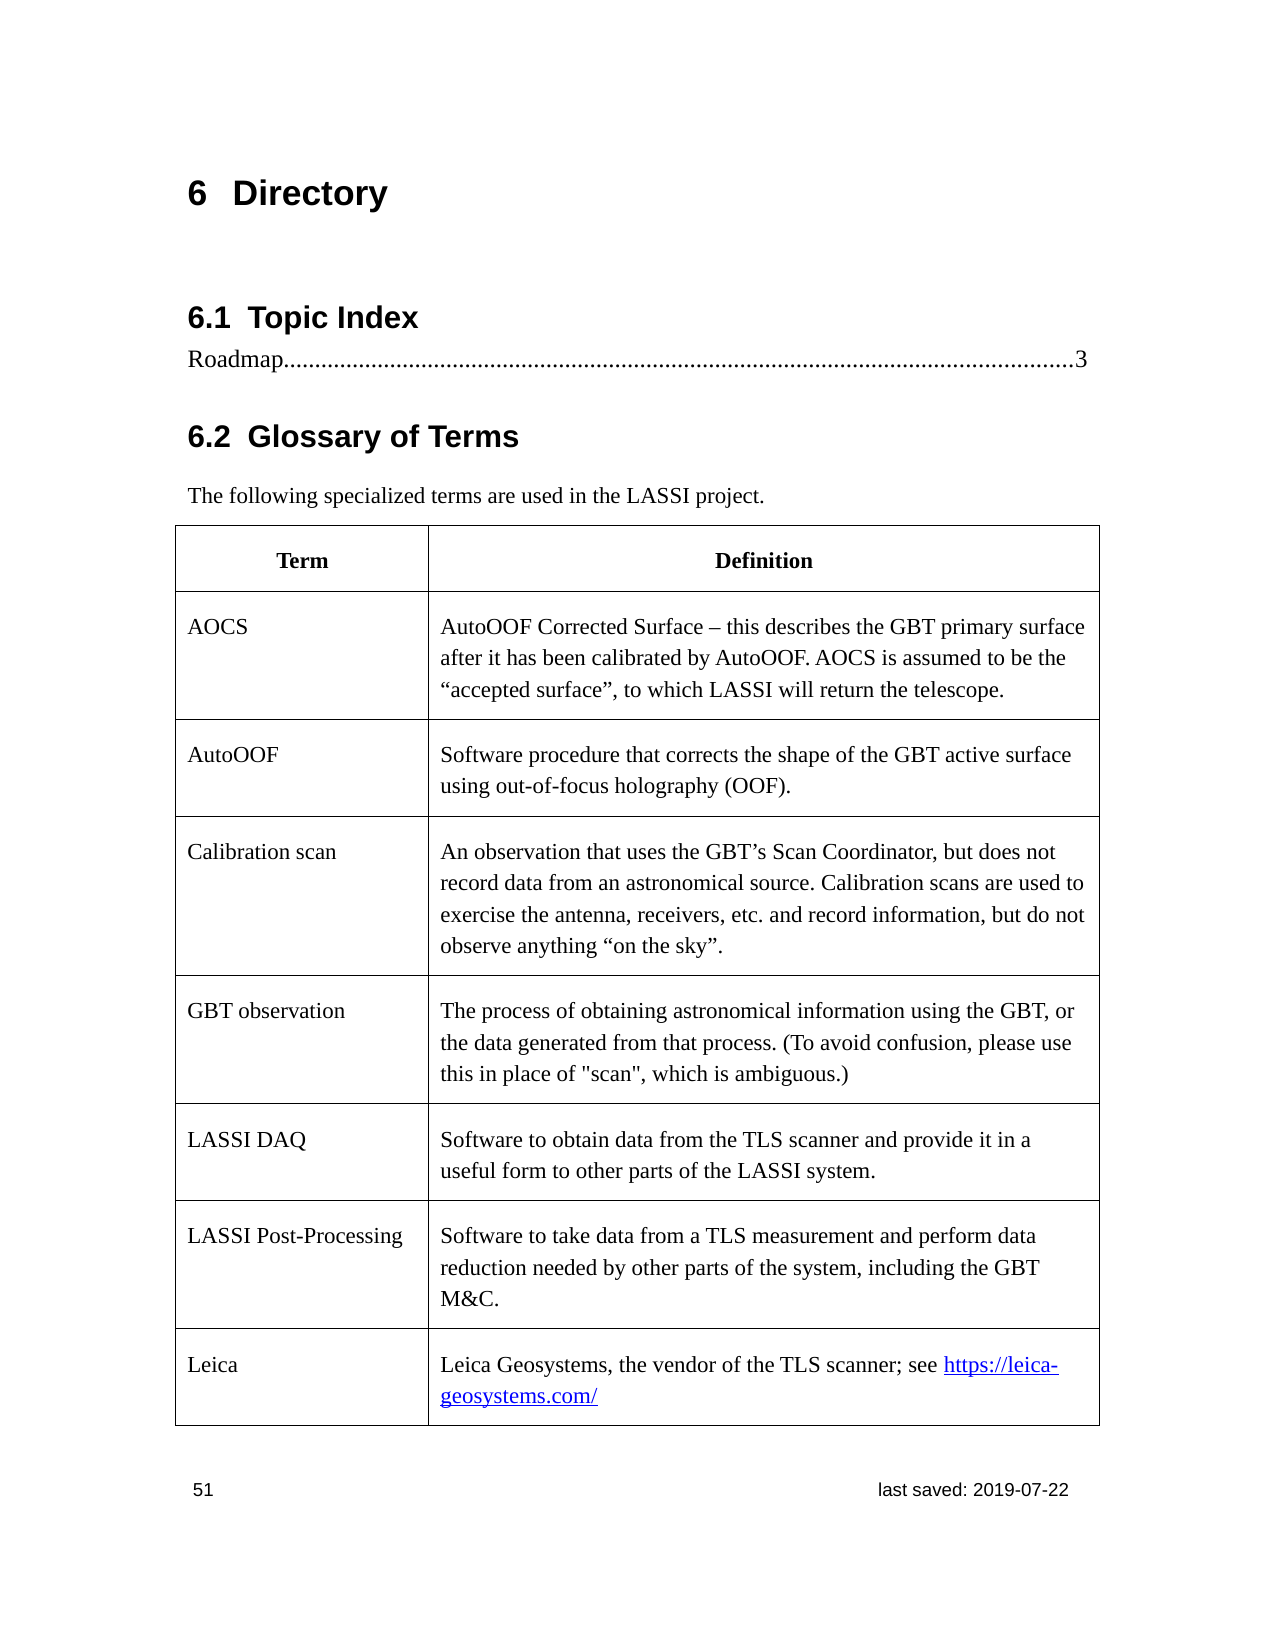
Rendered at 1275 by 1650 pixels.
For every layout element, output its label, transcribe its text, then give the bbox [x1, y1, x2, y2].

subtitle Glossary of Terms [187, 414, 1087, 454]
text Roadmap 3 [187, 342, 1087, 373]
table_cell GBT observation [176, 976, 428, 1103]
table_cell AOCS [176, 592, 428, 719]
table_cell AutoOOF Corrected Surface – this describes the GBT primary surface after it has been calibrated by AutoOOF. AOCS is assumed to be the “accepted surface”, to which LASSI will return the telescope. [429, 592, 1099, 719]
table_header Term [176, 526, 428, 591]
table_cell LASSI DAQ [176, 1104, 428, 1200]
table_cell Leica [176, 1329, 428, 1425]
table_cell Software procedure that corrects the shape of the GBT active surface using out-of-focus holography (OOF). [429, 720, 1099, 816]
subtitle Topic Index [187, 296, 1087, 335]
subtitle Directory [187, 156, 1087, 212]
table_cell Software to take data from a TLS measurement and perform data reduction needed by other parts of the system, including the GBT M&C. [429, 1201, 1099, 1328]
table_cell The process of obtaining astronomical information using the GBT, or the data generated from that process. (To avoid confusion, please use this in place of "scan", which is ambiguous.) [429, 976, 1099, 1103]
table_cell Software to obtain data from the TLS scanner and provide it in a useful form to other parts of the LASSI system. [429, 1104, 1099, 1200]
table_cell Calibration scan [176, 817, 428, 975]
table_cell An observation that uses the GBT’s Scan Coordinator, but does not record data from an astronomical source. Calibration scans are used to exercise the antenna, receivers, etc. and record information, but do not observe anything “on the sky”. [429, 817, 1099, 975]
table_header Definition [429, 526, 1099, 591]
table_cell Leica Geosystems, the vendor of the TLS scanner; see https://leica-geosystems.com/ [429, 1329, 1099, 1425]
text The following specialized terms are used in the LASSI project. [187, 477, 1087, 508]
table_cell AutoOOF [176, 720, 428, 816]
table_cell LASSI Post-Processing [176, 1201, 428, 1328]
